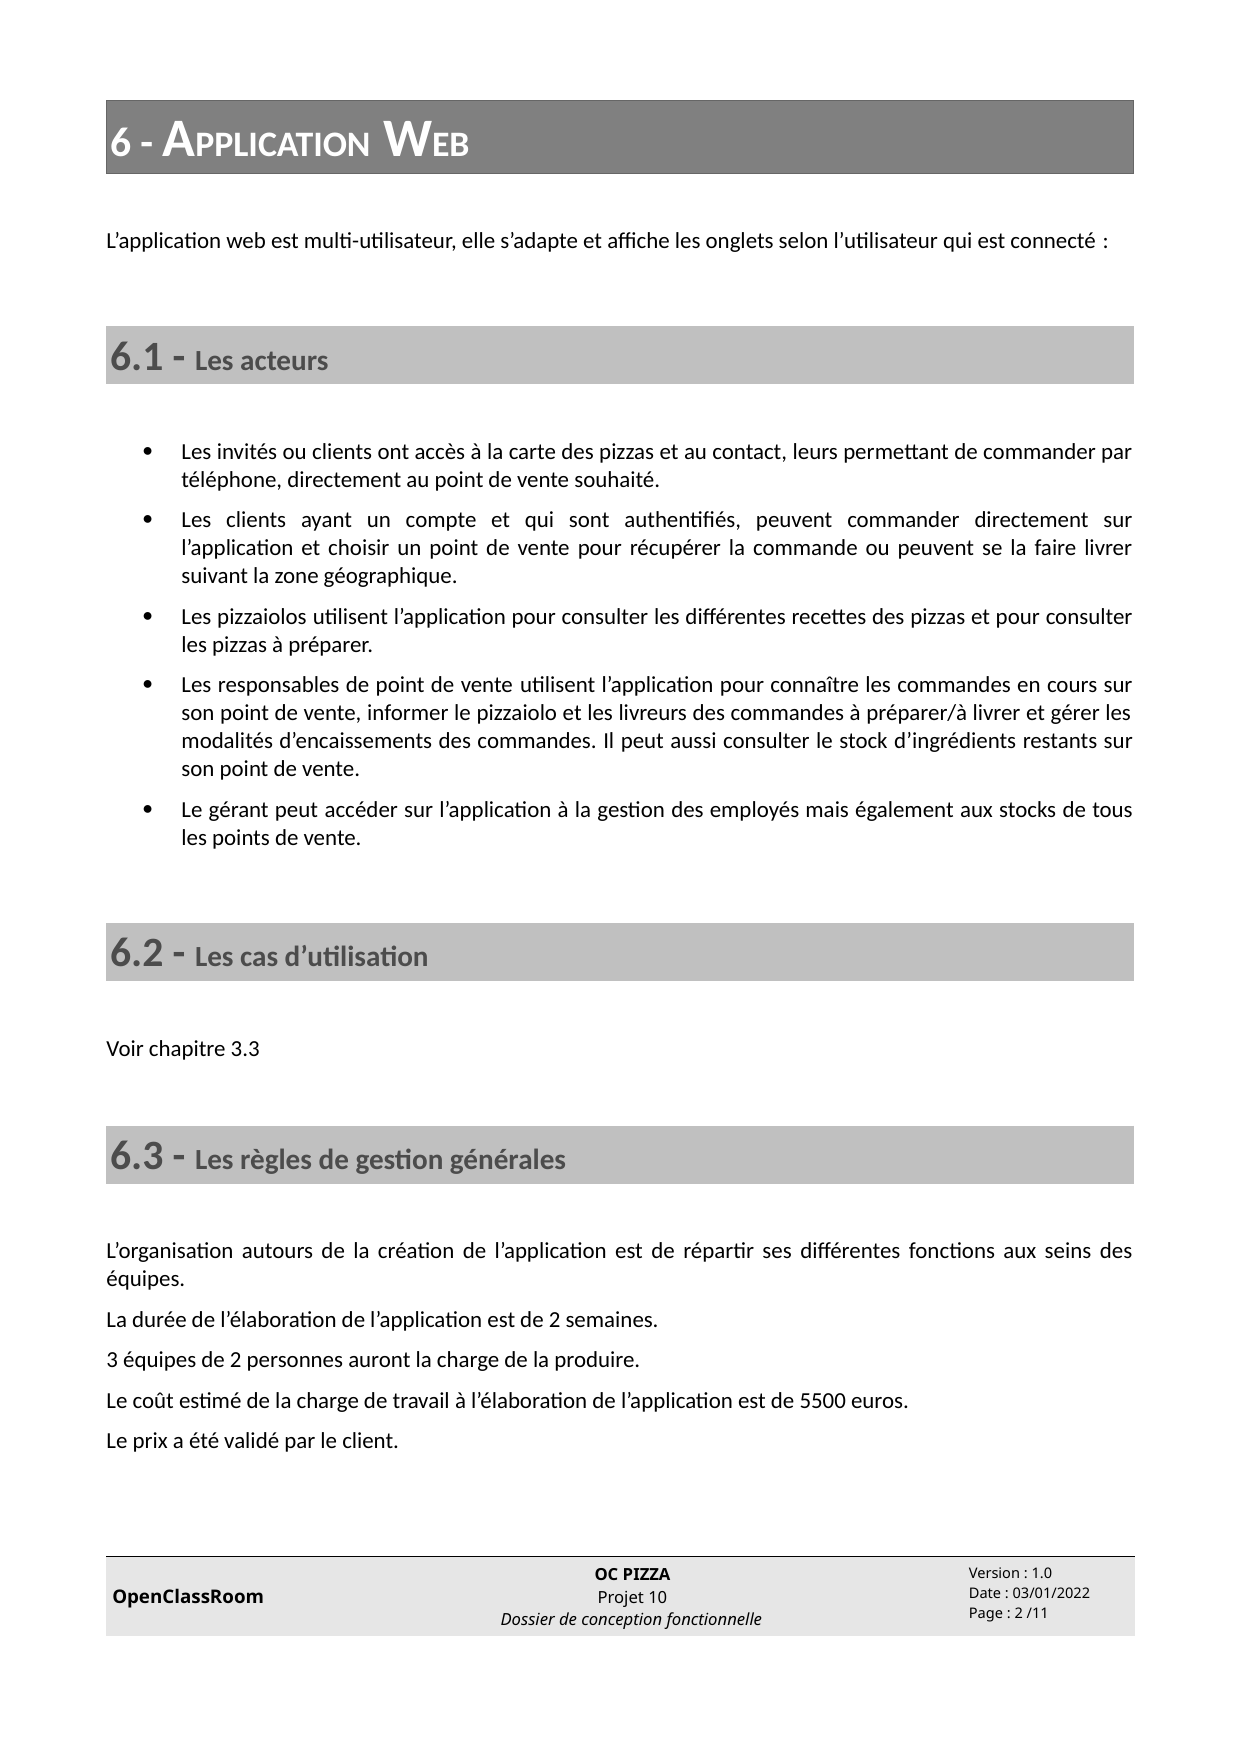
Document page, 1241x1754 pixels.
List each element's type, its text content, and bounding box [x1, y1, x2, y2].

list Les invités ou clients ont accès à la carte des pizzas et au contact, leurs permettant de commander par téléphone, directement au point de vente souhaité. [144, 437, 1134, 493]
text Voir chapitre 3.3 [106, 1034, 1134, 1062]
text Le prix a été validé par le client. [106, 1426, 1134, 1454]
subtitle Les cas d’utilisation [107, 924, 1133, 980]
text La durée de l’élaboration de l’application est de 2 semaines. [106, 1305, 1134, 1333]
subtitle Les acteurs [107, 327, 1133, 383]
subtitle Application Web [107, 101, 1133, 173]
text Le coût estimé de la charge de travail à l’élaboration de l’application est de 5500 euros. [106, 1386, 1134, 1414]
list Le gérant peut accéder sur l’application à la gestion des employés mais également aux stocks de tous les points de vente. [144, 795, 1134, 851]
subtitle Les règles de gestion générales [107, 1127, 1133, 1183]
text L’application web est multi-utilisateur, elle s’adapte et affiche les onglets selon l’utilisateur qui est connecté : [106, 226, 1134, 254]
text 3 équipes de 2 personnes auront la charge de la produire. [106, 1345, 1134, 1373]
list Les responsables de point de vente utilisent l’application pour connaître les commandes en cours sur son point de vente, informer le pizzaiolo et les livreurs des commandes à préparer/à livrer et gérer les modalités d’encaissements des commandes. Il peut aussi consulter le stock d’ingrédients restants sur son point de vente. [144, 671, 1134, 783]
list Les pizzaiolos utilisent l’application pour consulter les différentes recettes des pizzas et pour consulter les pizzas à préparer. [144, 602, 1134, 658]
list Les clients ayant un compte et qui sont authentifiés, peuvent commander directement sur l’application et choisir un point de vente pour récupérer la commande ou peuvent se la faire livrer suivant la zone géographique. [144, 505, 1134, 589]
text L’organisation autours de la création de l’application est de répartir ses différentes fonctions aux seins des équipes. [106, 1236, 1134, 1292]
